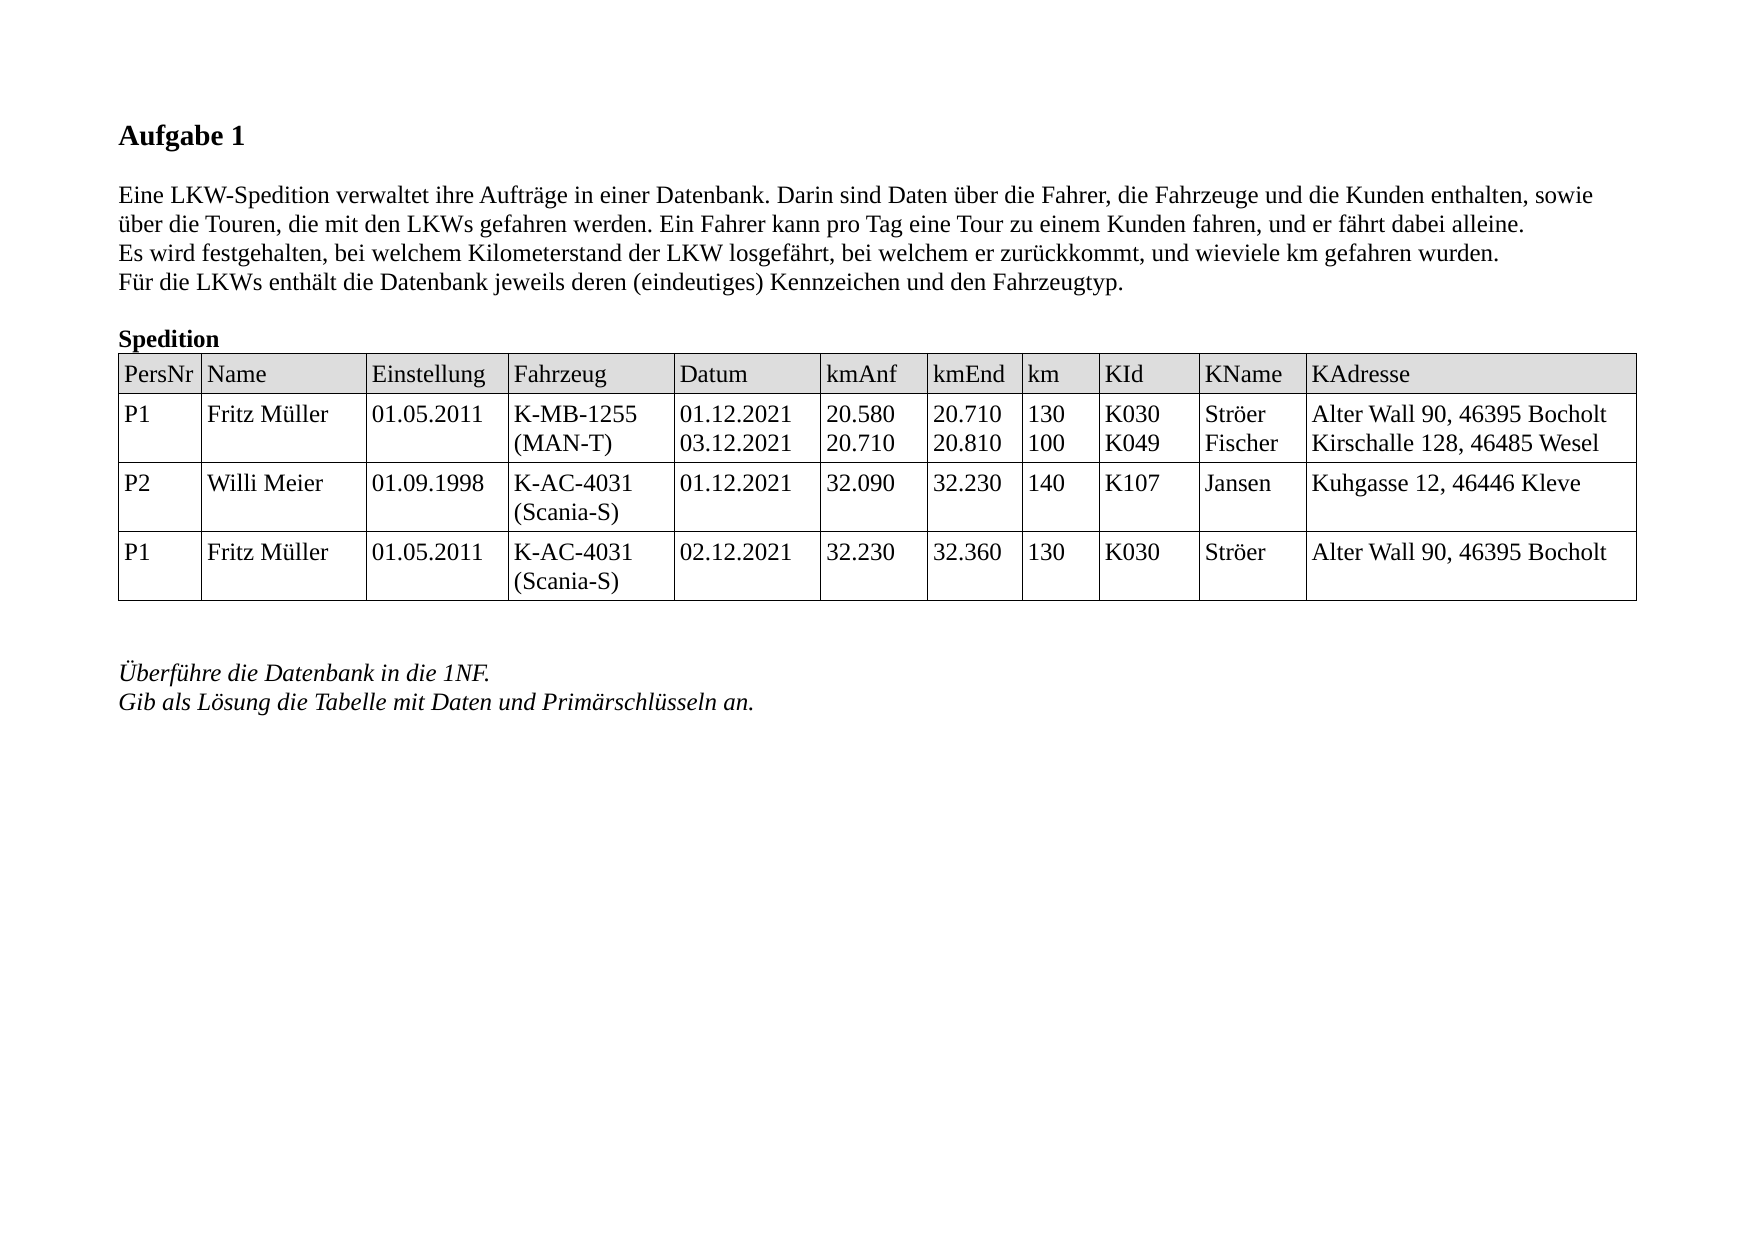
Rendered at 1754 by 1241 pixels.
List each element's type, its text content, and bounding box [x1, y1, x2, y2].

table_cell 20.710 20.810 [928, 394, 1022, 462]
table_cell 02.12.2021 [675, 532, 820, 600]
text Überführe die Datenbank in die 1NF. [118, 658, 1636, 687]
table_header Fahrzeug [509, 354, 674, 393]
table_cell P1 [119, 394, 201, 462]
table_cell 01.09.1998 [367, 463, 508, 531]
table_cell Kuhgasse 12, 46446 Kleve [1307, 463, 1636, 531]
table_cell Alter Wall 90, 46395 Bocholt [1307, 532, 1636, 600]
table_cell 130 100 [1023, 394, 1099, 462]
table_header KName [1200, 354, 1306, 393]
table_cell 01.05.2011 [367, 394, 508, 462]
table_cell Jansen [1200, 463, 1306, 531]
table_cell K-AC-4031 (Scania-S) [509, 532, 674, 600]
text Gib als Lösung die Tabelle mit Daten und Primärschlüsseln an. [118, 687, 1636, 716]
table_cell Fritz Müller [202, 394, 366, 462]
table_cell 20.580 20.710 [821, 394, 927, 462]
table_cell 32.360 [928, 532, 1022, 600]
table_cell K030 [1100, 532, 1199, 600]
text Aufgabe 1 [118, 118, 1636, 152]
table_cell 140 [1023, 463, 1099, 531]
table_header kmAnf [821, 354, 927, 393]
table_cell 01.05.2011 [367, 532, 508, 600]
text Eine LKW-Spedition verwaltet ihre Aufträge in einer Datenbank. Darin sind Daten über die Fahrer, die Fahrzeuge und die Kunden enthalten, sowie über die Touren, die mit den LKWs gefahren werden. Ein Fahrer kann pro Tag eine Tour zu einem Kunden fahren, und er fährt dabei alleine. [118, 180, 1636, 238]
table_cell Fritz Müller [202, 532, 366, 600]
table_cell K030 K049 [1100, 394, 1199, 462]
table_header km [1023, 354, 1099, 393]
table_header kmEnd [928, 354, 1022, 393]
table_cell 32.230 [821, 532, 927, 600]
text Spedition [118, 324, 1636, 353]
table_cell 01.12.2021 [675, 463, 820, 531]
table_cell Alter Wall 90, 46395 Bocholt Kirschalle 128, 46485 Wesel [1307, 394, 1636, 462]
text Für die LKWs enthält die Datenbank jeweils deren (eindeutiges) Kennzeichen und den Fahrzeugtyp. [118, 267, 1636, 295]
table_header KId [1100, 354, 1199, 393]
table_cell Willi Meier [202, 463, 366, 531]
table_cell 01.12.2021 03.12.2021 [675, 394, 820, 462]
table_header PersNr [119, 354, 201, 393]
table_cell K-AC-4031 (Scania-S) [509, 463, 674, 531]
table_header Datum [675, 354, 820, 393]
table_cell K107 [1100, 463, 1199, 531]
table_cell 130 [1023, 532, 1099, 600]
table_cell K-MB-1255 (MAN-T) [509, 394, 674, 462]
table_cell 32.090 [821, 463, 927, 531]
table_cell Ströer [1200, 532, 1306, 600]
table_header KAdresse [1307, 354, 1636, 393]
table_cell P1 [119, 532, 201, 600]
table_cell 32.230 [928, 463, 1022, 531]
table_header Einstellung [367, 354, 508, 393]
table_cell P2 [119, 463, 201, 531]
table_cell Ströer Fischer [1200, 394, 1306, 462]
text Es wird festgehalten, bei welchem Kilometerstand der LKW losgefährt, bei welchem er zurückkommt, und wieviele km gefahren wurden. [118, 238, 1636, 267]
table_header Name [202, 354, 366, 393]
